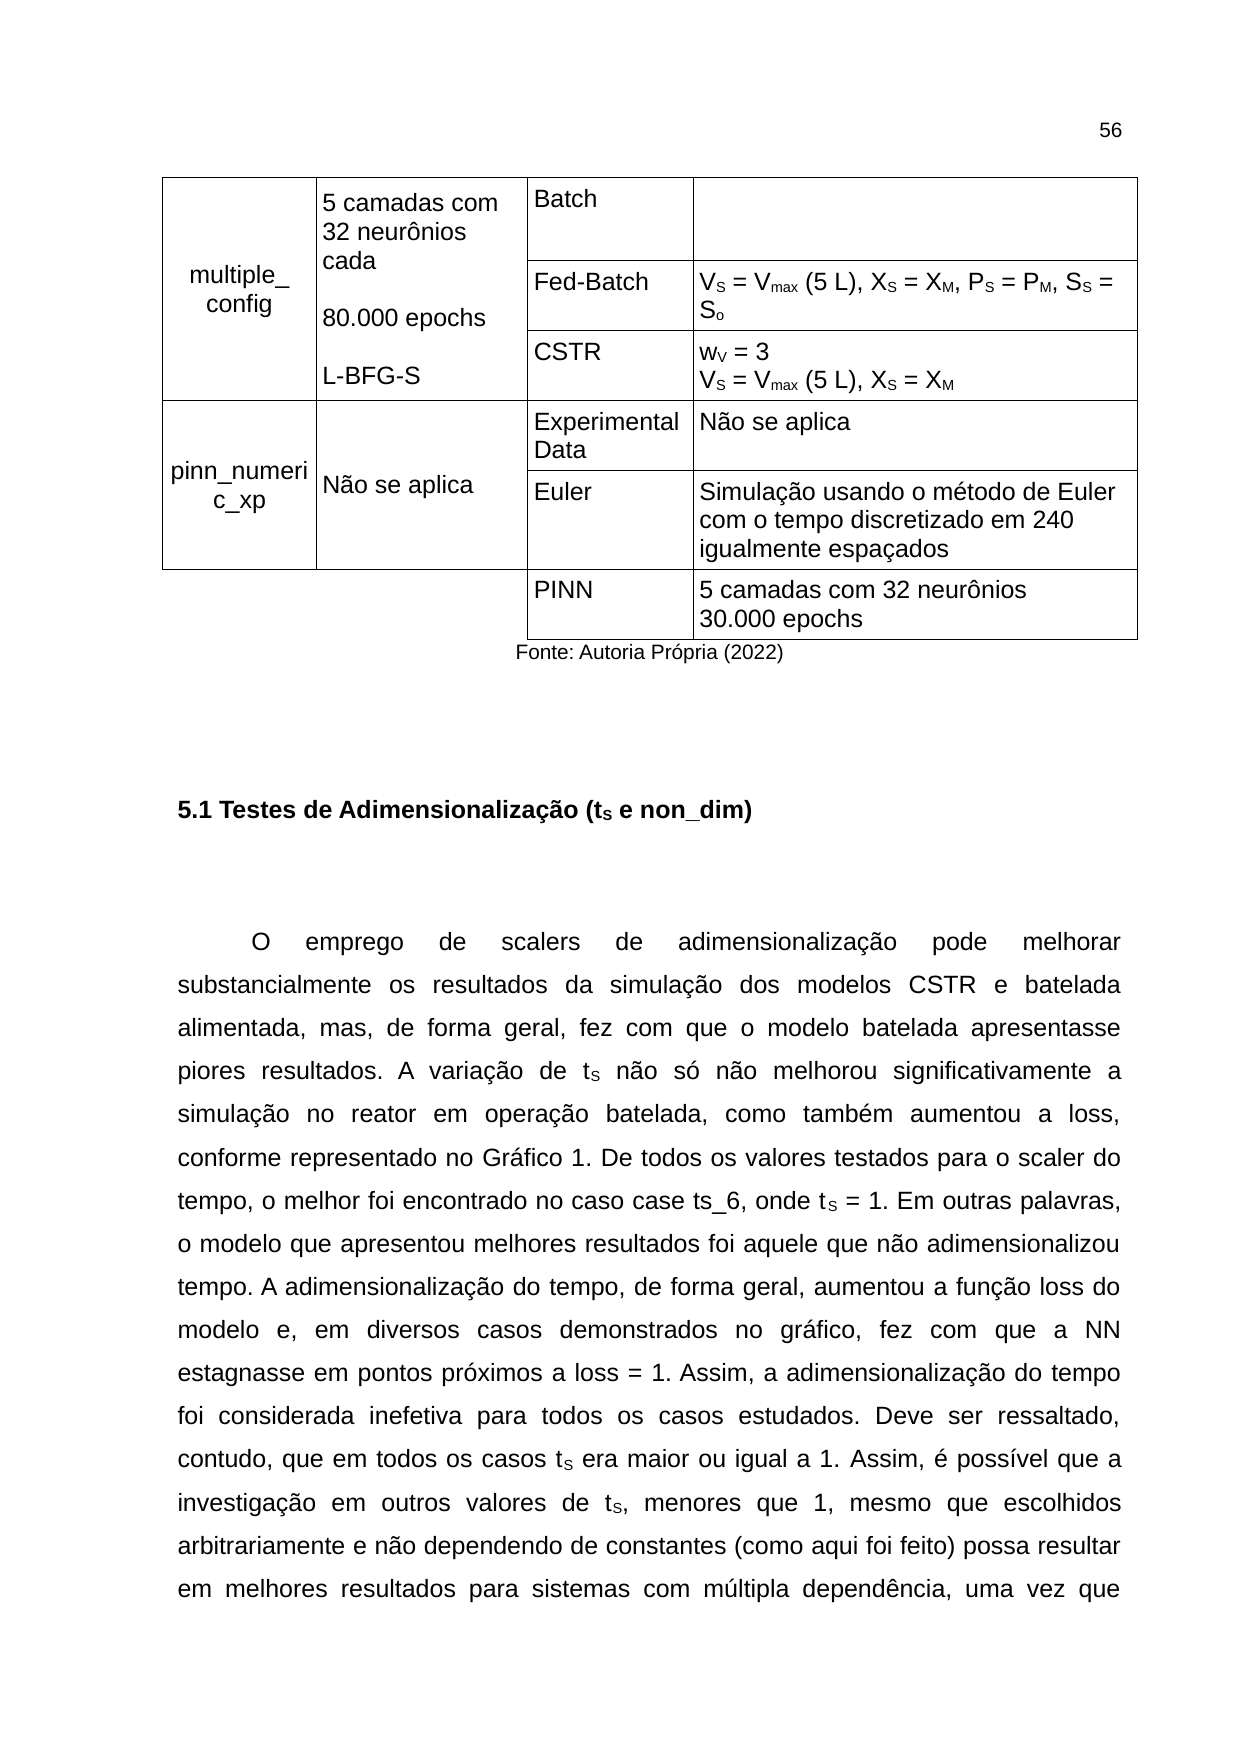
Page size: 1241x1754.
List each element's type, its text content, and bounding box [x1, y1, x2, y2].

table_cell Não se aplica [317, 401, 527, 568]
table_cell [694, 178, 1137, 260]
table_cell 5 camadas com 32 neurônios cada 80.000 epochs L-BFG-S [317, 178, 527, 400]
text Fonte: Autoria Própria (2022) [177, 639, 1122, 663]
table_cell Simulação usando o método de Euler com o tempo discretizado em 240 igualmente espaçados [694, 471, 1137, 568]
table_cell pinn_numeric_xp [163, 401, 316, 568]
table_cell Não se aplica [694, 401, 1137, 470]
table_cell CSTR [528, 331, 693, 400]
table_cell Batch [528, 178, 693, 260]
table_cell PINN [528, 570, 693, 638]
table_cell 5 camadas com 32 neurônios 30.000 epochs [694, 570, 1137, 638]
table_cell Euler [528, 471, 693, 568]
text O emprego de scalers de adimensionalização pode melhorar substancialmente os resultados da simulação dos modelos CSTR e batelada alimentada, mas, de forma geral, fez com que o modelo batelada apresentasse piores resultados. A variação de tS não só não melhorou significativamente a simulação no reator em operação batelada, como também aumentou a loss, conforme representado no Gráfico 1. De todos os valores testados para o scaler do tempo, o melhor foi encontrado no caso case ts_6, onde tS = 1. Em outras palavras, o modelo que apresentou melhores resultados foi aquele que não adimensionalizou tempo. A adimensionalização do tempo, de forma geral, aumentou a função loss do modelo e, em diversos casos demonstrados no gráfico, fez com que a NN estagnasse em pontos próximos a loss = 1. Assim, a adimensionalização do tempo foi considerada inefetiva para todos os casos estudados. Deve ser ressaltado, contudo, que em todos os casos tS era maior ou igual a 1. Assim, é possível que a investigação em outros valores de tS, menores que 1, mesmo que escolhidos arbitrariamente e não dependendo de constantes (como aqui foi feito) possa resultar em melhores resultados para sistemas com múltipla dependência, uma vez que [177, 927, 1122, 1602]
table_cell VS = Vmax (5 L), XS = XM, PS = PM, SS = So [694, 261, 1137, 330]
table_cell multiple_ config [163, 178, 316, 400]
subtitle Testes de Adimensionalização (tS e non_dim) [177, 795, 1122, 824]
table_cell Experimental Data [528, 401, 693, 470]
table_cell wV = 3 VS = Vmax (5 L), XS = XM [694, 331, 1137, 400]
table_cell Fed-Batch [528, 261, 693, 330]
